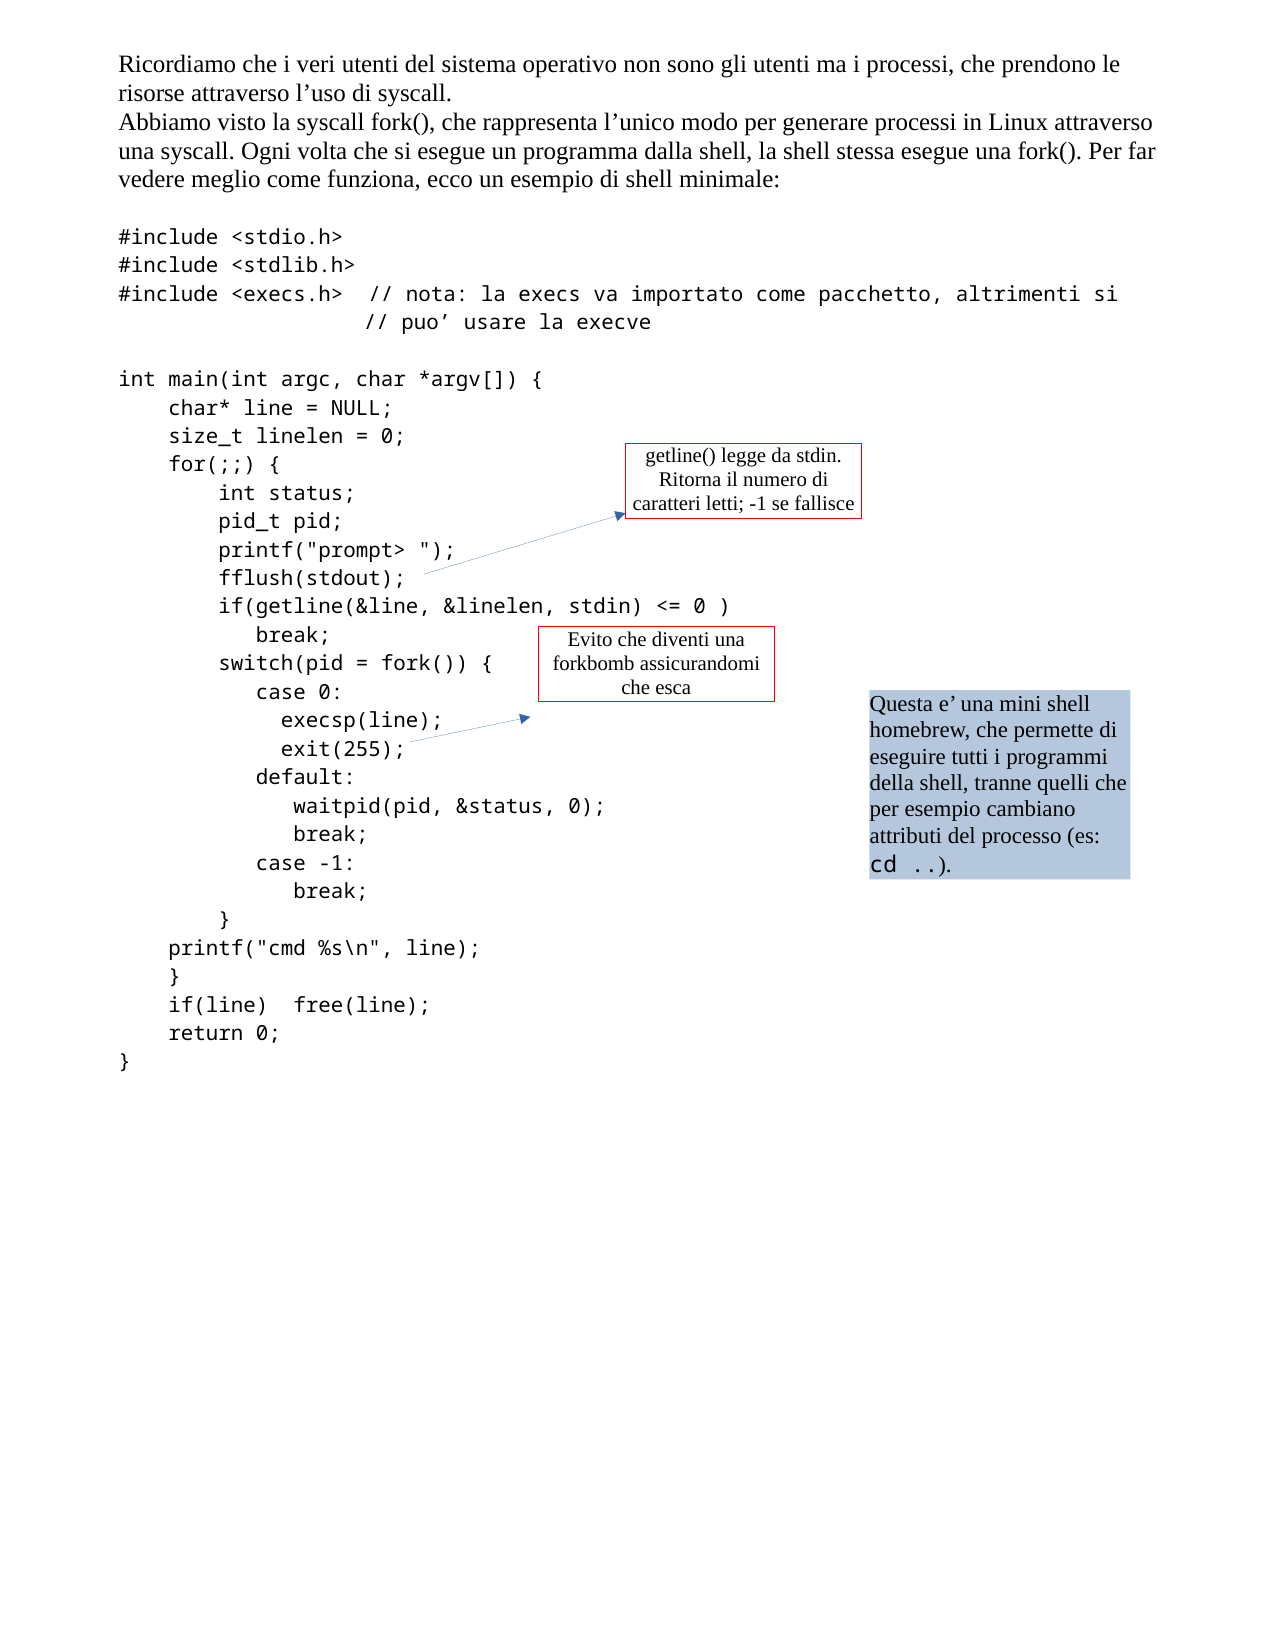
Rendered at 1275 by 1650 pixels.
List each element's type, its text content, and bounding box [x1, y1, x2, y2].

text if(getline(&line, &linelen, stdin) <= 0 ) [118, 592, 1157, 620]
text [465, 535, 1157, 563]
text [557, 506, 1157, 535]
text execsp(line); [118, 705, 869, 734]
text Ricordiamo che i veri utenti del sistema operativo non sono gli utenti ma i processi, che prendono le risorse attraverso l’uso di syscall. [118, 49, 1157, 107]
text waitpid(pid, &status, 0); [118, 791, 869, 819]
text if(line) free(line); [118, 990, 1157, 1018]
text pid_t pid; [118, 506, 625, 535]
text size_t linelen = 0; [118, 421, 1157, 449]
text default: [118, 762, 869, 791]
text break; [118, 819, 869, 848]
text switch(pid = fork()) { [775, 648, 1157, 677]
text } [118, 1047, 1157, 1075]
text #include <stdlib.h> [118, 250, 1157, 279]
text switch(pid = fork()) { [539, 648, 774, 677]
text break; [118, 620, 1157, 648]
text [1131, 791, 1157, 819]
text #include <execs.h> // nota: la execs va importato come pacchetto, altrimenti si // puo’ usare la execve [118, 279, 1157, 336]
text printf("cmd %s\n", line); [118, 933, 1157, 961]
text [1131, 848, 1157, 876]
text } [118, 961, 1157, 990]
text [862, 478, 1157, 506]
text exit(255); [118, 734, 869, 762]
text case 0: [118, 677, 1157, 705]
text int main(int argc, char *argv[]) { [118, 364, 1157, 393]
text printf("prompt> "); [118, 535, 549, 563]
text switch(pid = fork()) { [118, 648, 538, 677]
text int status; [118, 478, 625, 506]
text for(;;) { [118, 449, 625, 478]
text for(;;) { [626, 449, 861, 478]
text [1131, 734, 1157, 762]
text Abbiamo visto la syscall fork(), che rappresenta l’unico modo per generare processi in Linux attraverso una syscall. Ogni volta che si esegue un programma dalla shell, la shell stessa esegue una fork(). Per far vedere meglio come funziona, ecco un esempio di shell minimale: [118, 107, 1157, 193]
text return 0; [118, 1018, 1157, 1047]
text } [118, 904, 1157, 933]
text char* line = NULL; [118, 393, 1157, 421]
text fflush(stdout); [118, 563, 1157, 592]
text case -1: [118, 848, 869, 876]
text int status; [626, 478, 861, 506]
text [1131, 762, 1157, 791]
text [1131, 705, 1157, 734]
text #include <stdio.h> [118, 222, 1157, 250]
text [1131, 819, 1157, 848]
text break; [118, 876, 1157, 904]
text for(;;) { [862, 449, 1157, 478]
